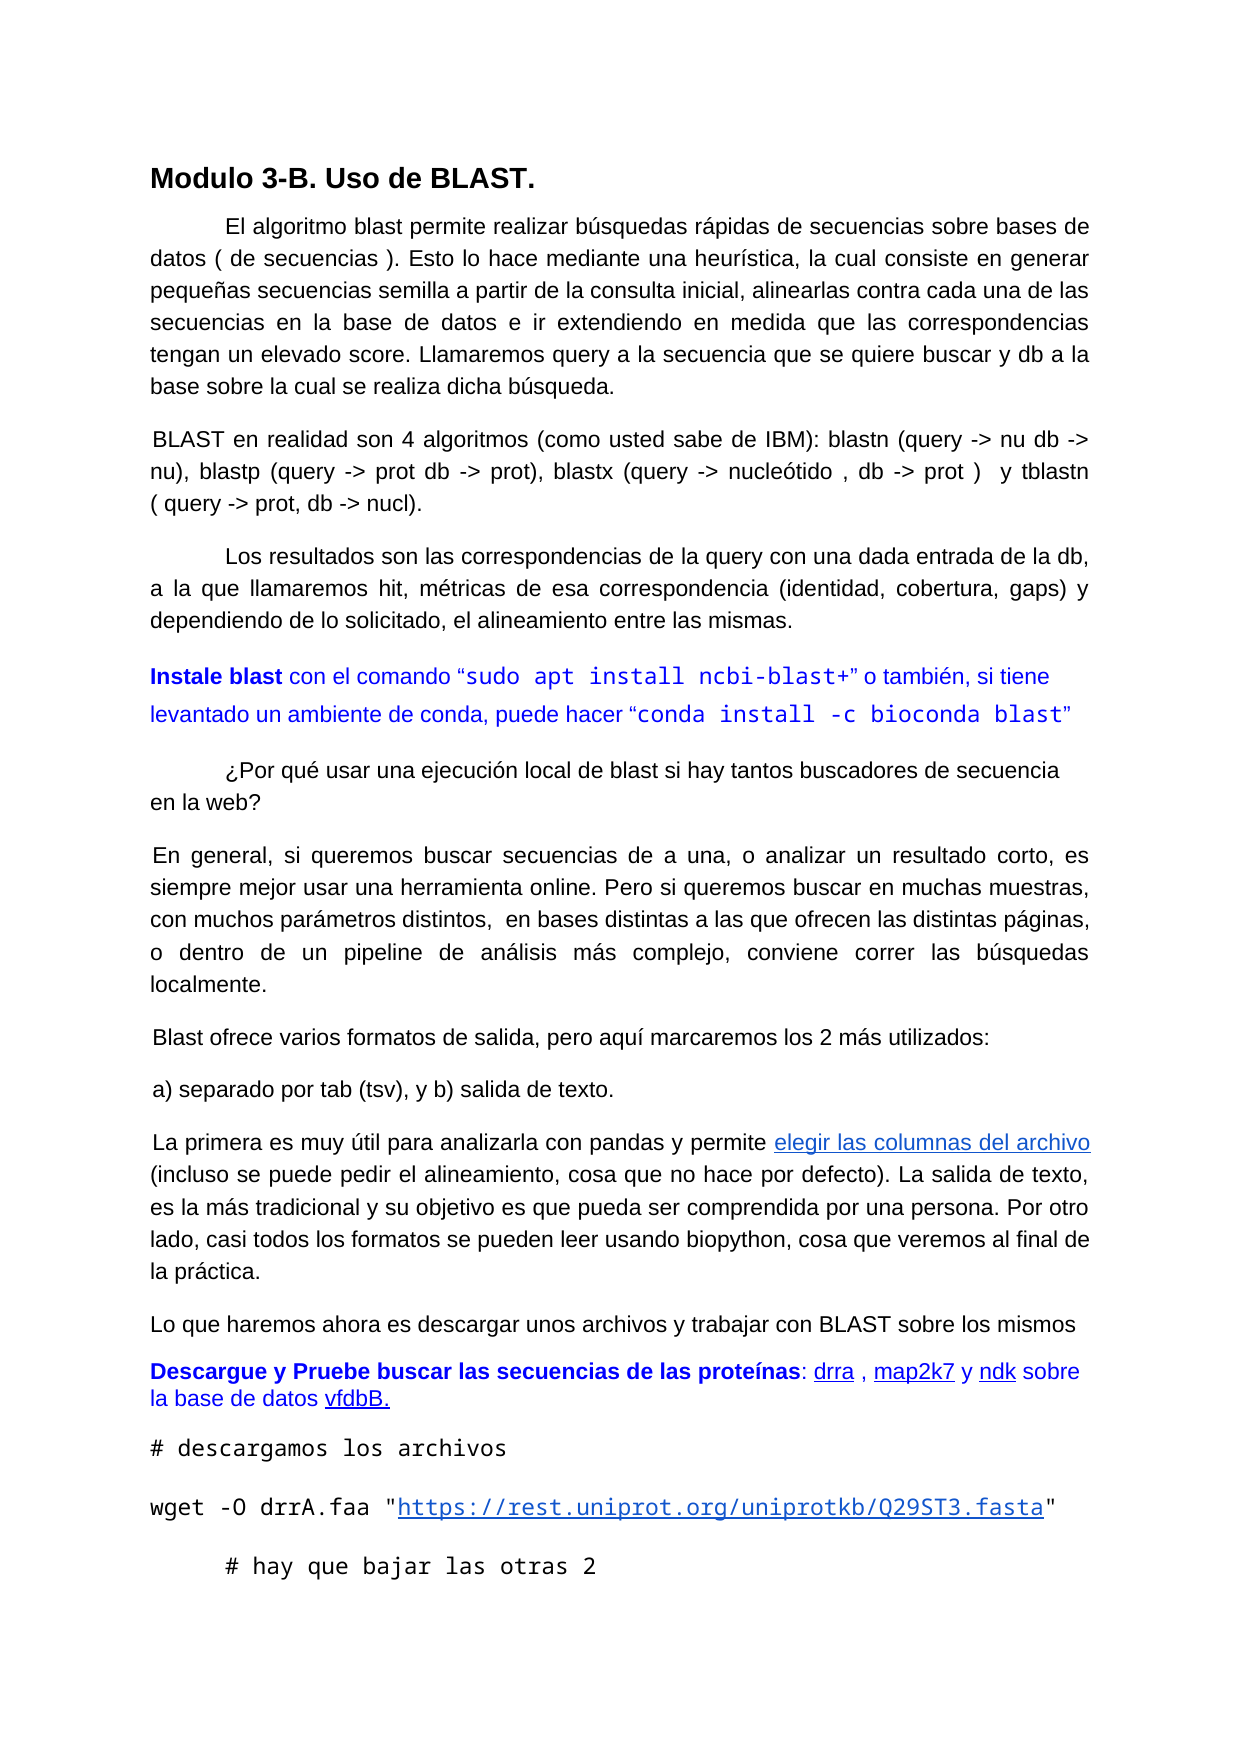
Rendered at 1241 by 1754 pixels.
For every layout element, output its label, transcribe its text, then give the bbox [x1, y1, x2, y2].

text El algoritmo blast permite realizar búsquedas rápidas de secuencias sobre bases de datos ( de secuencias ). Esto lo hace mediante una heurística, la cual consiste en generar pequeñas secuencias semilla a partir de la consulta inicial, alinearlas contra cada una de las secuencias en la base de datos e ir extendiendo en medida que las correspondencias tengan un elevado score. Llamaremos query a la secuencia que se quiere buscar y db a la base sobre la cual se realiza dicha búsqueda. [150, 213, 1090, 399]
text # descargamos los archivos [150, 1432, 1090, 1463]
text Los resultados son las correspondencias de la query con una dada entrada de la db, a la que llamaremos hit, métricas de esa correspondencia (identidad, cobertura, gaps) y dependiendo de lo solicitado, el alineamiento entre las mismas. [150, 543, 1090, 633]
text a) separado por tab (tsv), y b) salida de texto. [150, 1076, 1090, 1103]
text Modulo 3-B. Uso de BLAST. [150, 175, 1090, 192]
text Instale blast con el comando “sudo apt install ncbi-blast+” o también, si tiene levantado un ambiente de conda, puede hacer “conda install -c bioconda blast” [150, 660, 1090, 729]
text Descargue y Pruebe buscar las secuencias de las proteínas: drra , map2k7 y ndk sobre la base de datos vfdbB. [150, 1358, 1090, 1411]
text Blast ofrece varios formatos de salida, pero aquí marcaremos los 2 más utilizados: [150, 1023, 1090, 1050]
text En general, si queremos buscar secuencias de a una, o analizar un resultado corto, es siempre mejor usar una herramienta online. Pero si queremos buscar en muchas muestras, con muchos parámetros distintos, en bases distintas a las que ofrecen las distintas páginas, o dentro de un pipeline de análisis más complejo, conviene correr las búsquedas localmente. [150, 842, 1090, 997]
text wget -O drrA.faa "https://rest.uniprot.org/uniprotkb/Q29ST3.fasta" [150, 1491, 1090, 1522]
text La primera es muy útil para analizarla con pandas y permite elegir las columnas del archivo (incluso se puede pedir el alineamiento, cosa que no hace por defecto). La salida de texto, es la más tradicional y su objetivo es que pueda ser comprendida por una persona. Por otro lado, casi todos los formatos se pueden leer usando biopython, cosa que veremos al final de la práctica. [150, 1129, 1090, 1284]
text Lo que haremos ahora es descargar unos archivos y trabajar con BLAST sobre los mismos [150, 1311, 1090, 1337]
text # hay que bajar las otras 2 [150, 1550, 1090, 1581]
text BLAST en realidad son 4 algoritmos (como usted sabe de IBM): blastn (query -> nu db -> nu), blastp (query -> prot db -> prot), blastx (query -> nucleótido , db -> prot ) y tblastn ( query -> prot, db -> nucl). [150, 426, 1090, 516]
text ¿Por qué usar una ejecución local de blast si hay tantos buscadores de secuencia en la web? [150, 757, 1090, 816]
